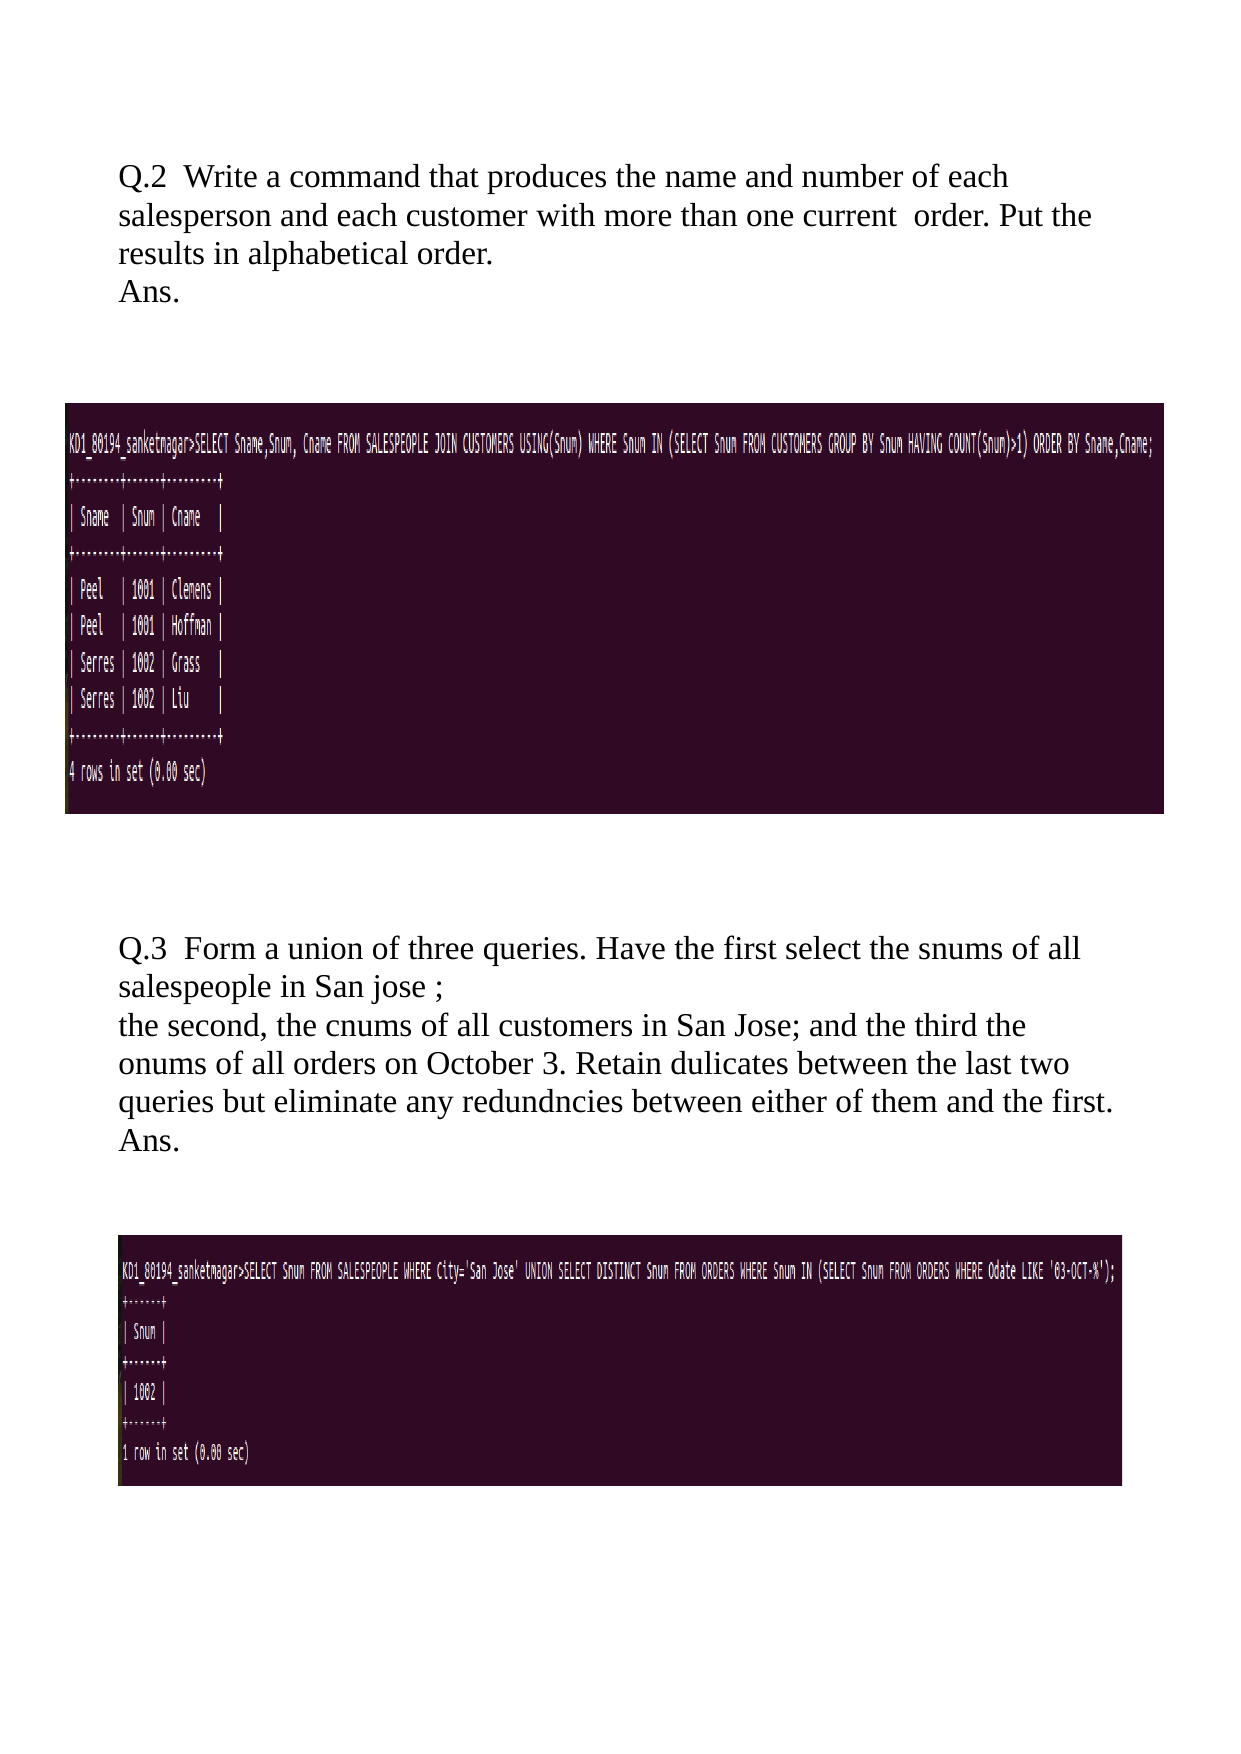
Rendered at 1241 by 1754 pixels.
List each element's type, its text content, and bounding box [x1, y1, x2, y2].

text Ans. [118, 1120, 1122, 1158]
text Ans. [118, 271, 1122, 310]
picture [118, 1235, 1123, 1486]
picture [65, 403, 1164, 814]
text Q.2 Write a command that produces the name and number of each salesperson and each customer with more than one current order. Put the results in alphabetical order. [118, 156, 1122, 271]
text Q.3 Form a union of three queries. Have the first select the snums of all salespeople in San jose ; [118, 928, 1122, 1005]
text the second, the cnums of all customers in San Jose; and the third the onums of all orders on October 3. Retain dulicates between the last two queries but eliminate any redundncies between either of them and the first. [118, 1005, 1122, 1120]
